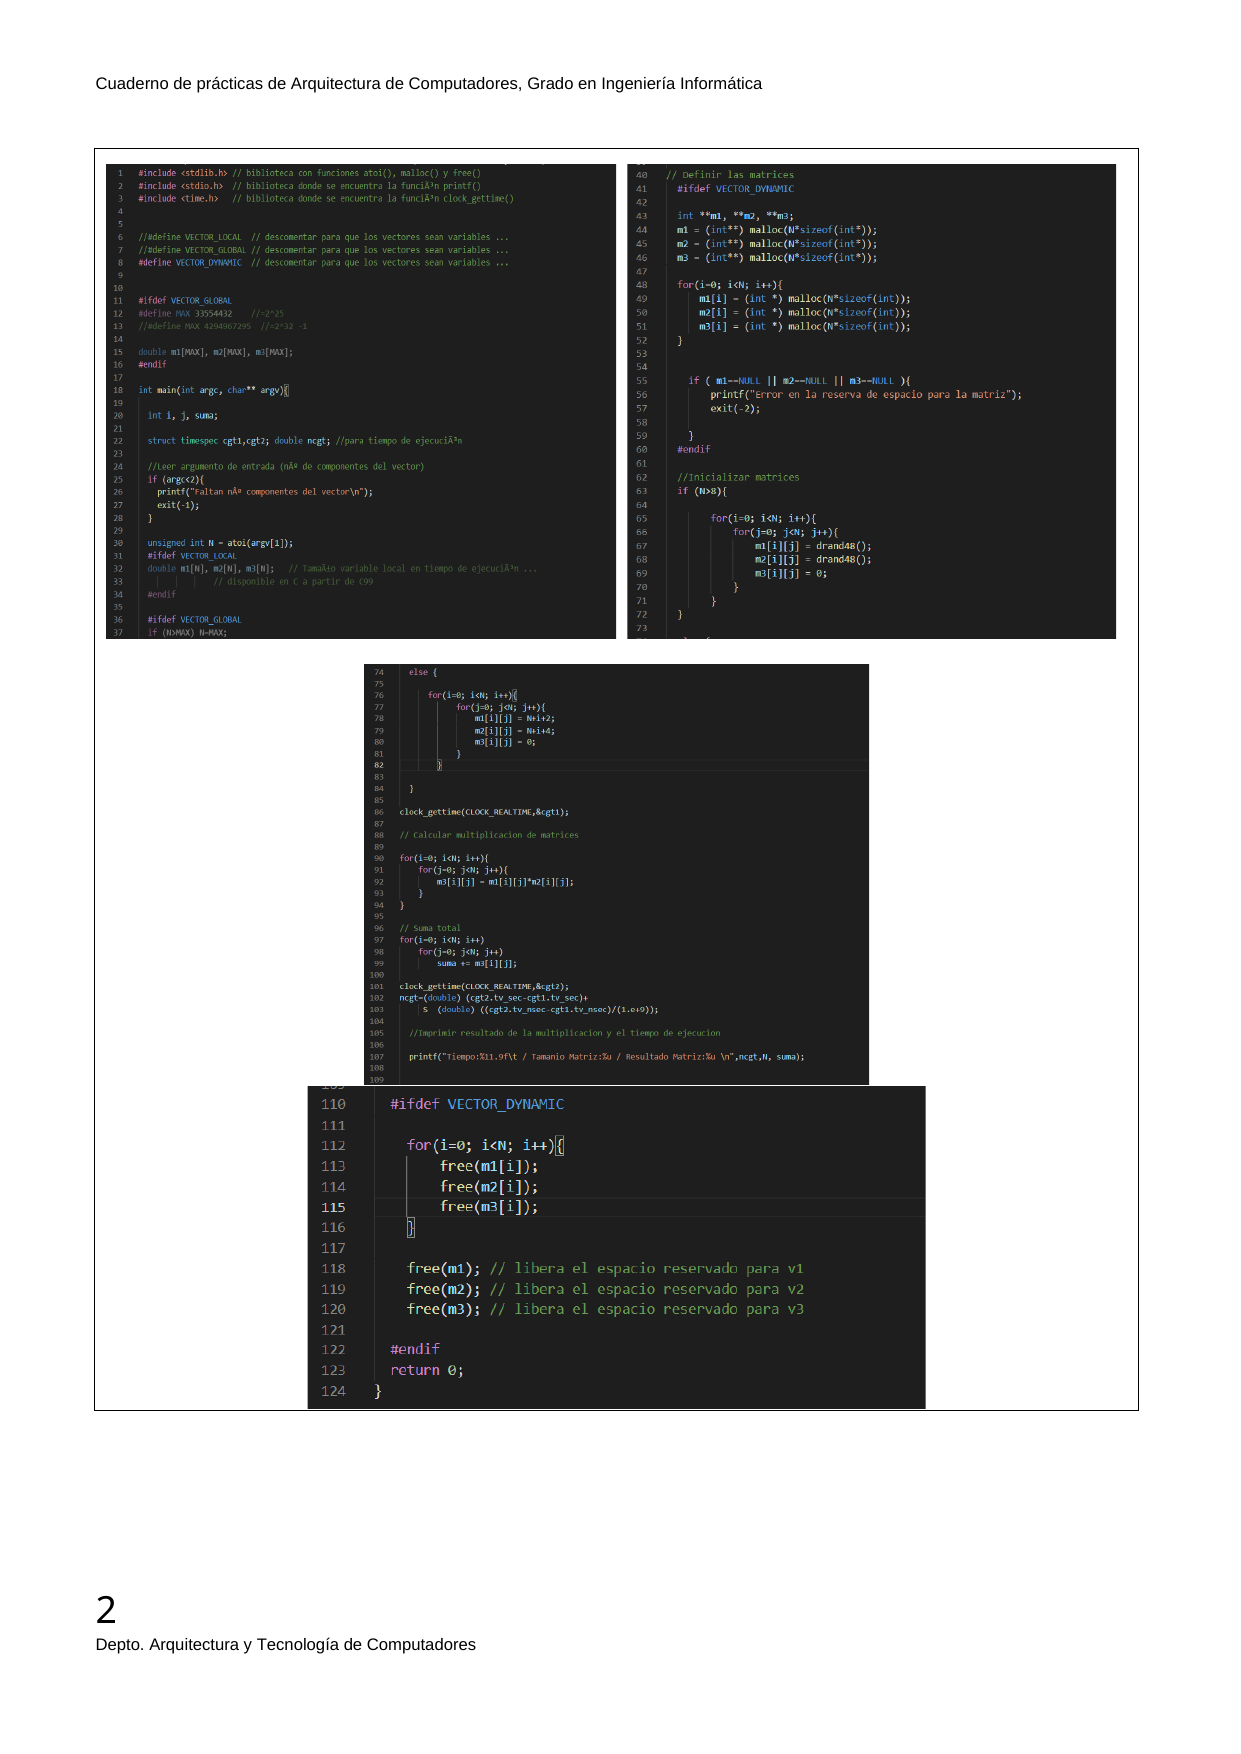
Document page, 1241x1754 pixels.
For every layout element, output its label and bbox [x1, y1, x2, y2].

table_header [95, 149, 1138, 1410]
